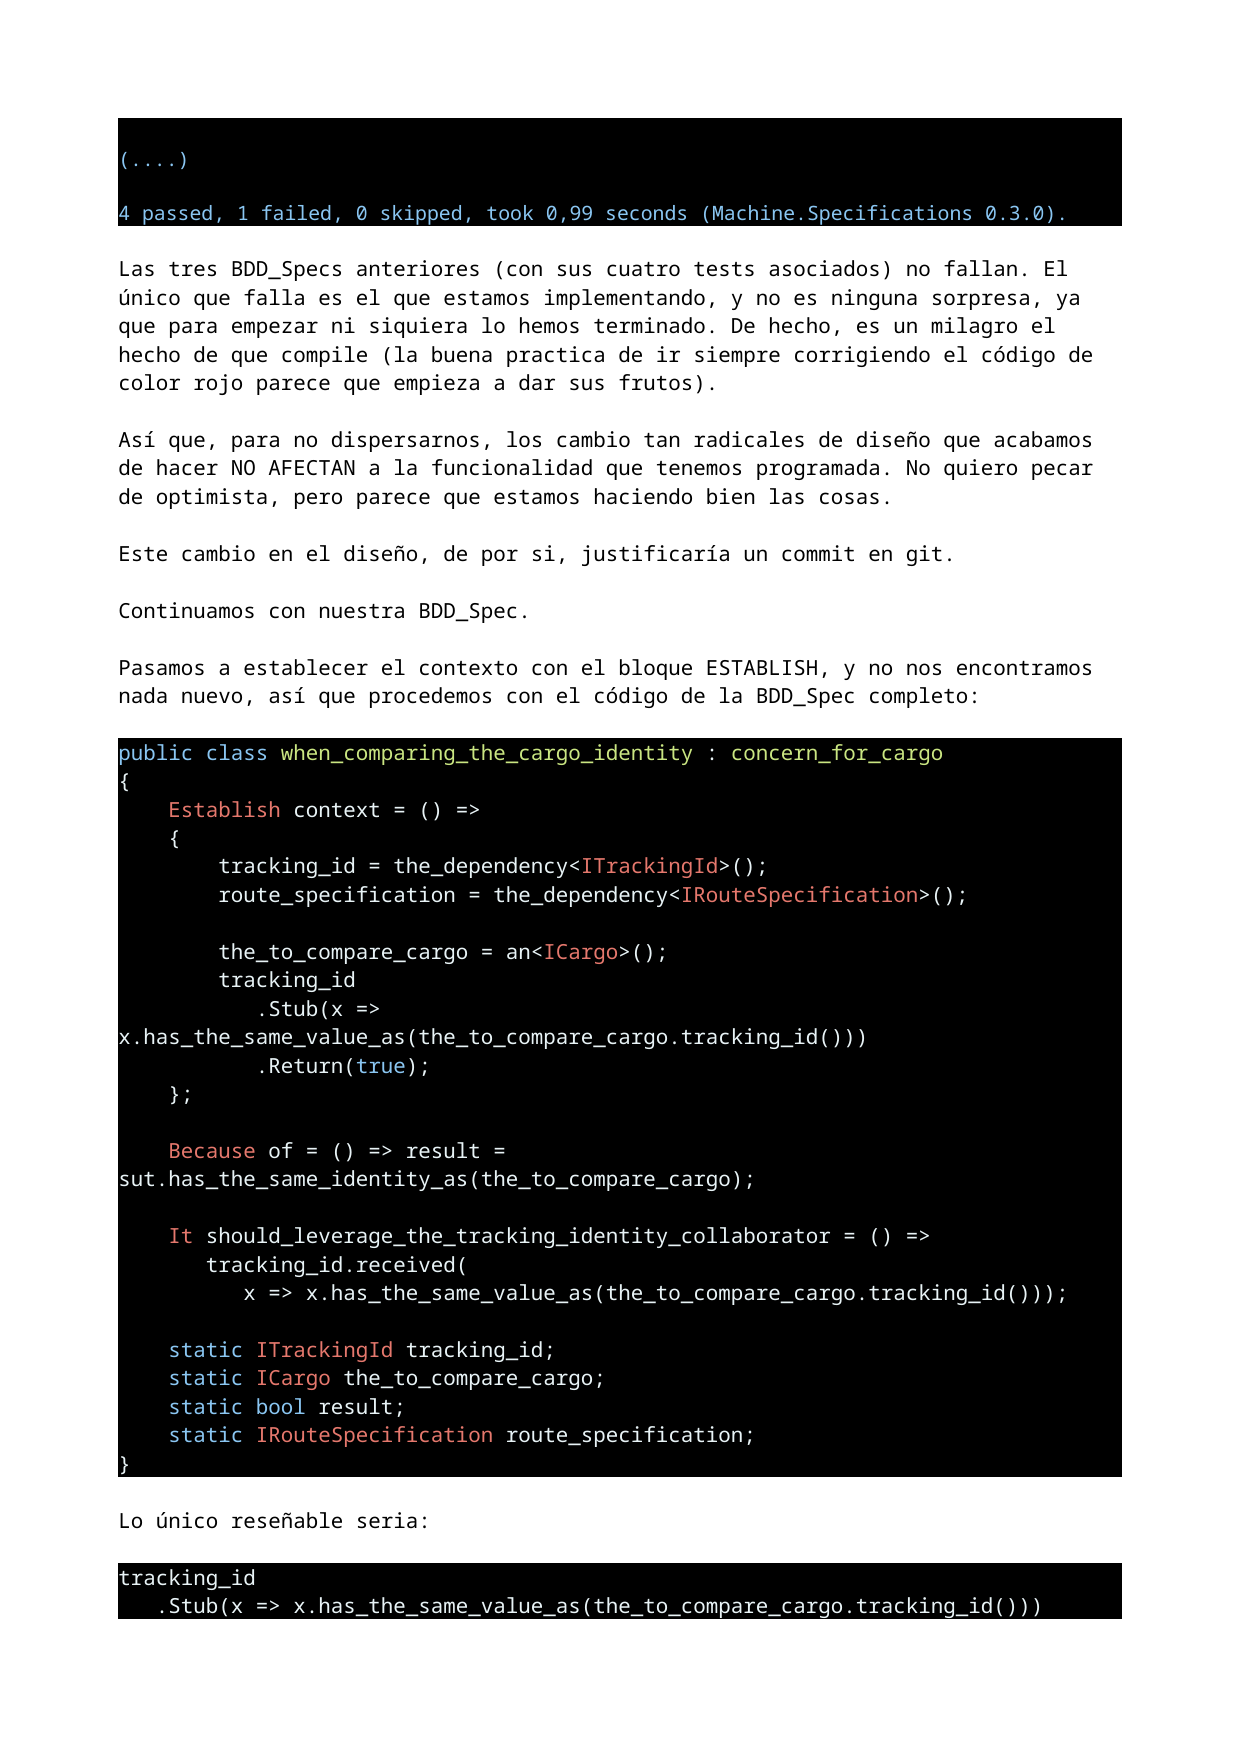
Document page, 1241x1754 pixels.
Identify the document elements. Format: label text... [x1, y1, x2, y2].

text static ITrackingId tracking_id; [118, 1335, 1122, 1363]
text 4 passed, 1 failed, 0 skipped, took 0,99 seconds (Machine.Specifications 0.3.0). [118, 199, 1122, 226]
text { [118, 823, 1122, 852]
text Este cambio en el diseño, de por si, justificaría un commit en git. [118, 539, 1122, 567]
text .Stub(x => x.has_the_same_value_as(the_to_compare_cargo.tracking_id())) [118, 994, 1122, 1051]
text It should_leverage_the_tracking_identity_collaborator = () => [118, 1221, 1122, 1250]
text route_specification = the_dependency<IRouteSpecification>(); [118, 880, 1122, 908]
text Así que, para no dispersarnos, los cambio tan radicales de diseño que acabamos de hacer NO AFECTAN a la funcionalidad que tenemos programada. No quiero pecar de optimista, pero parece que estamos haciendo bien las cosas. [118, 425, 1122, 510]
text tracking_id = the_dependency<ITrackingId>(); [118, 852, 1122, 880]
text } [118, 1449, 1122, 1477]
text tracking_id [118, 1563, 1122, 1591]
text Because of = () => result = sut.has_the_same_identity_as(the_to_compare_cargo); [118, 1136, 1122, 1193]
text x => x.has_the_same_value_as(the_to_compare_cargo.tracking_id())); [118, 1278, 1122, 1307]
text tracking_id.received( [118, 1250, 1122, 1278]
text (....) [118, 145, 1122, 172]
text Lo único reseñable seria: [118, 1506, 1122, 1534]
text Las tres BDD_Specs anteriores (con sus cuatro tests asociados) no fallan. El único que falla es el que estamos implementando, y no es ninguna sorpresa, ya que para empezar ni siquiera lo hemos terminado. De hecho, es un milagro el hecho de que compile (la buena practica de ir siempre corrigiendo el código de color rojo parece que empieza a dar sus frutos). [118, 254, 1122, 397]
text .Stub(x => x.has_the_same_value_as(the_to_compare_cargo.tracking_id())) [118, 1591, 1122, 1619]
text public class when_comparing_the_cargo_identity : concern_for_cargo [118, 738, 1122, 766]
text static ICargo the_to_compare_cargo; [118, 1363, 1122, 1392]
text static IRouteSpecification route_specification; [118, 1420, 1122, 1449]
text .Return(true); [118, 1051, 1122, 1079]
text { [118, 766, 1122, 795]
text Establish context = () => [118, 795, 1122, 823]
text the_to_compare_cargo = an<ICargo>(); [118, 937, 1122, 965]
text static bool result; [118, 1392, 1122, 1420]
text Pasamos a establecer el contexto con el bloque ESTABLISH, y no nos encontramos nada nuevo, así que procedemos con el código de la BDD_Spec completo: [118, 653, 1122, 709]
text tracking_id [118, 965, 1122, 994]
text }; [118, 1079, 1122, 1108]
text Continuamos con nuestra BDD_Spec. [118, 596, 1122, 624]
